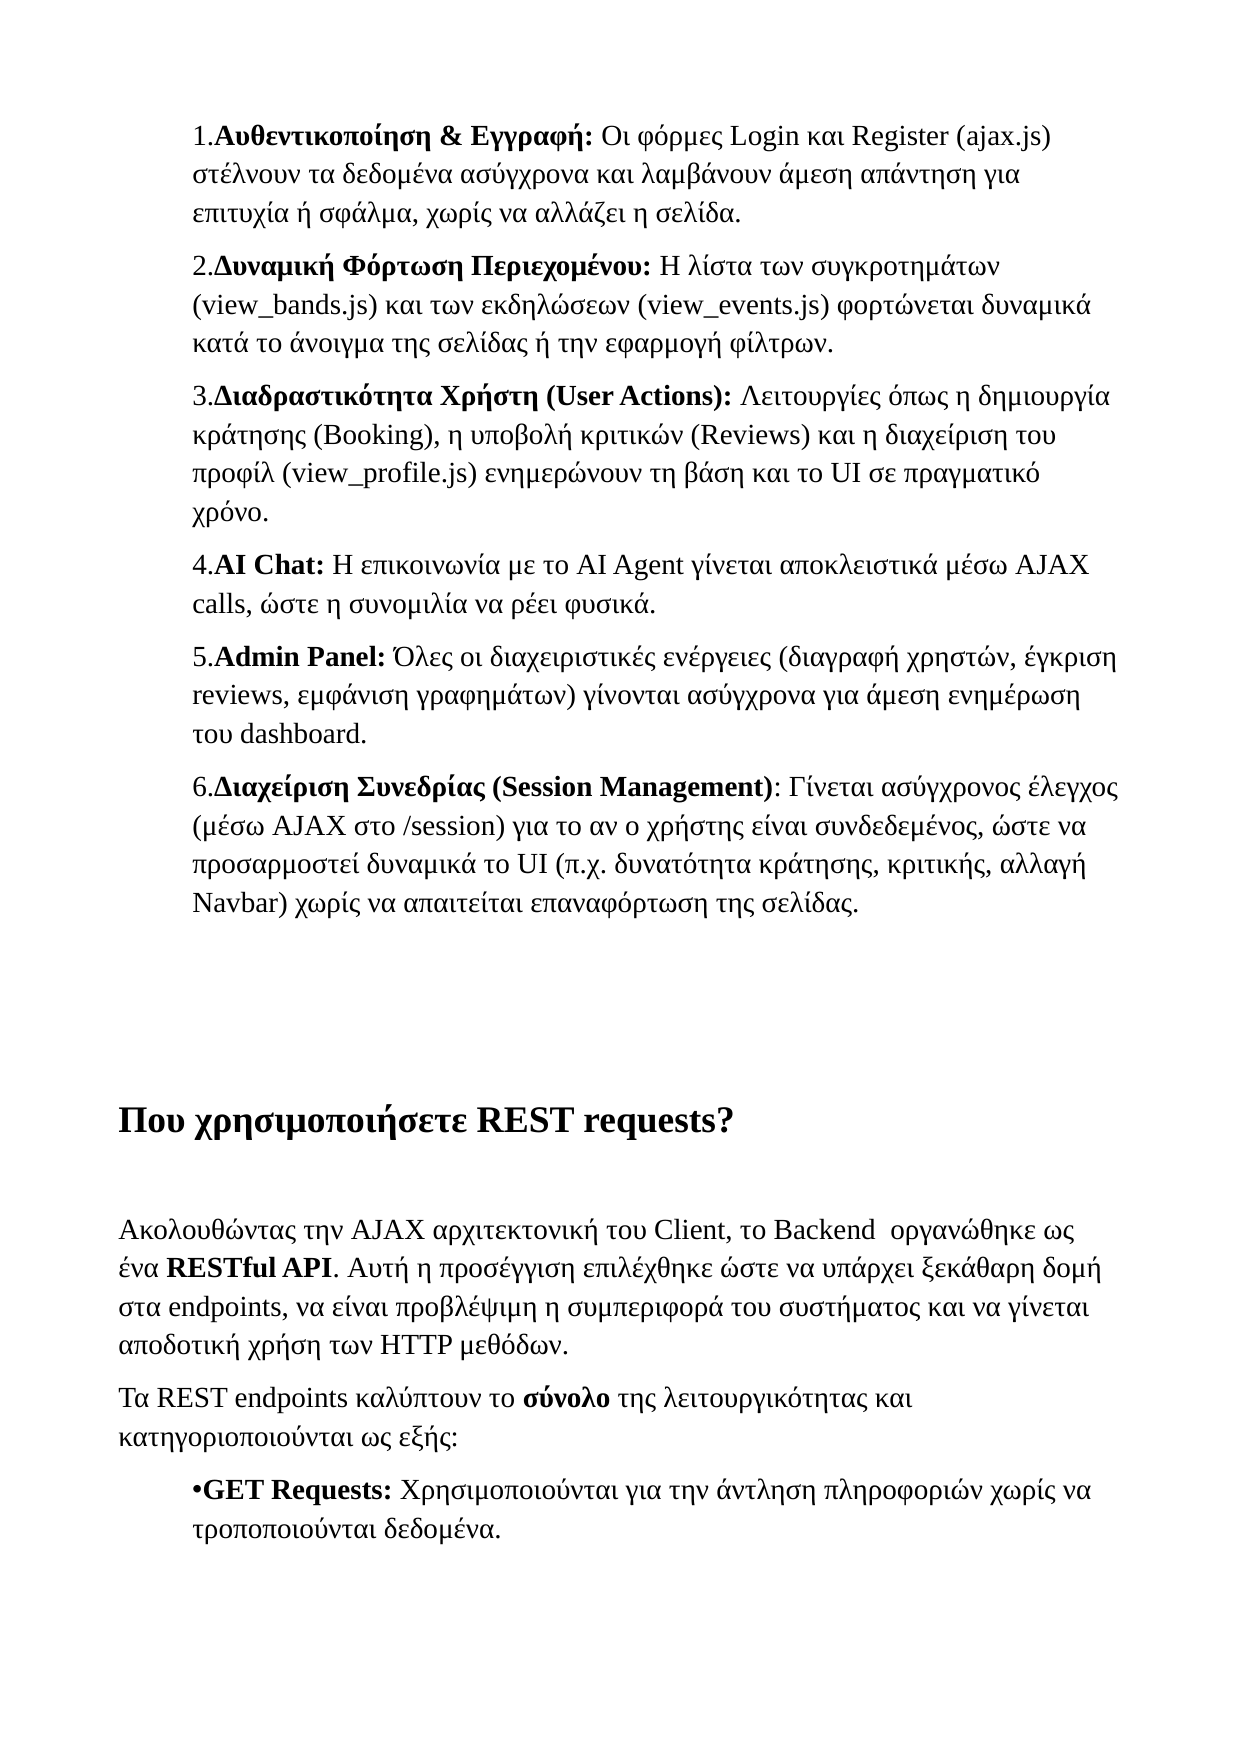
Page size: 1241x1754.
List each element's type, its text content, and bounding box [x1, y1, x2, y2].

text Τα REST endpoints καλύπτουν το σύνολο της λειτουργικότητας και κατηγοριοποιούνται ως εξής: [118, 1381, 1122, 1453]
text Ακολουθώντας την AJAX αρχιτεκτονική του Client, το Backend οργανώθηκε ως ένα RESTful API. Αυτή η προσέγγιση επιλέχθηκε ώστε να υπάρχει ξεκάθαρη δομή στα endpoints, να είναι προβλέψιμη η συμπεριφορά του συστήματος και να γίνεται αποδοτική χρήση των HTTP μεθόδων. [118, 1212, 1122, 1361]
text Που χρησιμοποιήσετε REST requests? [118, 1097, 1122, 1140]
list AI Chat: Η επικοινωνία με το AI Agent γίνεται αποκλειστικά μέσω AJAX calls, ώστε η συνομιλία να ρέει φυσικά. [118, 547, 1122, 619]
list Αυθεντικοποίηση & Εγγραφή: Οι φόρμες Login και Register (ajax.js) στέλνουν τα δεδομένα ασύγχρονα και λαμβάνουν άμεση απάντηση για επιτυχία ή σφάλμα, χωρίς να αλλάζει η σελίδα. [118, 118, 1122, 229]
list Διαχείριση Συνεδρίας (Session Management): Γίνεται ασύγχρονος έλεγχος (μέσω AJAX στο /session) για το αν ο χρήστης είναι συνδεδεμένος, ώστε να προσαρμοστεί δυναμικά το UI (π.χ. δυνατότητα κράτησης, κριτικής, αλλαγή Navbar) χωρίς να απαιτείται επαναφόρτωση της σελίδας. [118, 769, 1122, 918]
list Δυναμική Φόρτωση Περιεχομένου: Η λίστα των συγκροτημάτων (view_bands.js) και των εκδηλώσεων (view_events.js) φορτώνεται δυναμικά κατά το άνοιγμα της σελίδας ή την εφαρμογή φίλτρων. [118, 248, 1122, 359]
list Διαδραστικότητα Χρήστη (User Actions): Λειτουργίες όπως η δημιουργία κράτησης (Booking), η υποβολή κριτικών (Reviews) και η διαχείριση του προφίλ (view_profile.js) ενημερώνουν τη βάση και το UI σε πραγματικό χρόνο. [118, 378, 1122, 528]
list Admin Panel: Όλες οι διαχειριστικές ενέργειες (διαγραφή χρηστών, έγκριση reviews, εμφάνιση γραφημάτων) γίνονται ασύγχρονα για άμεση ενημέρωση του dashboard. [118, 639, 1122, 749]
list GET Requests: Χρησιμοποιούνται για την άντληση πληροφοριών χωρίς να τροποποιούνται δεδομένα. [118, 1472, 1122, 1544]
